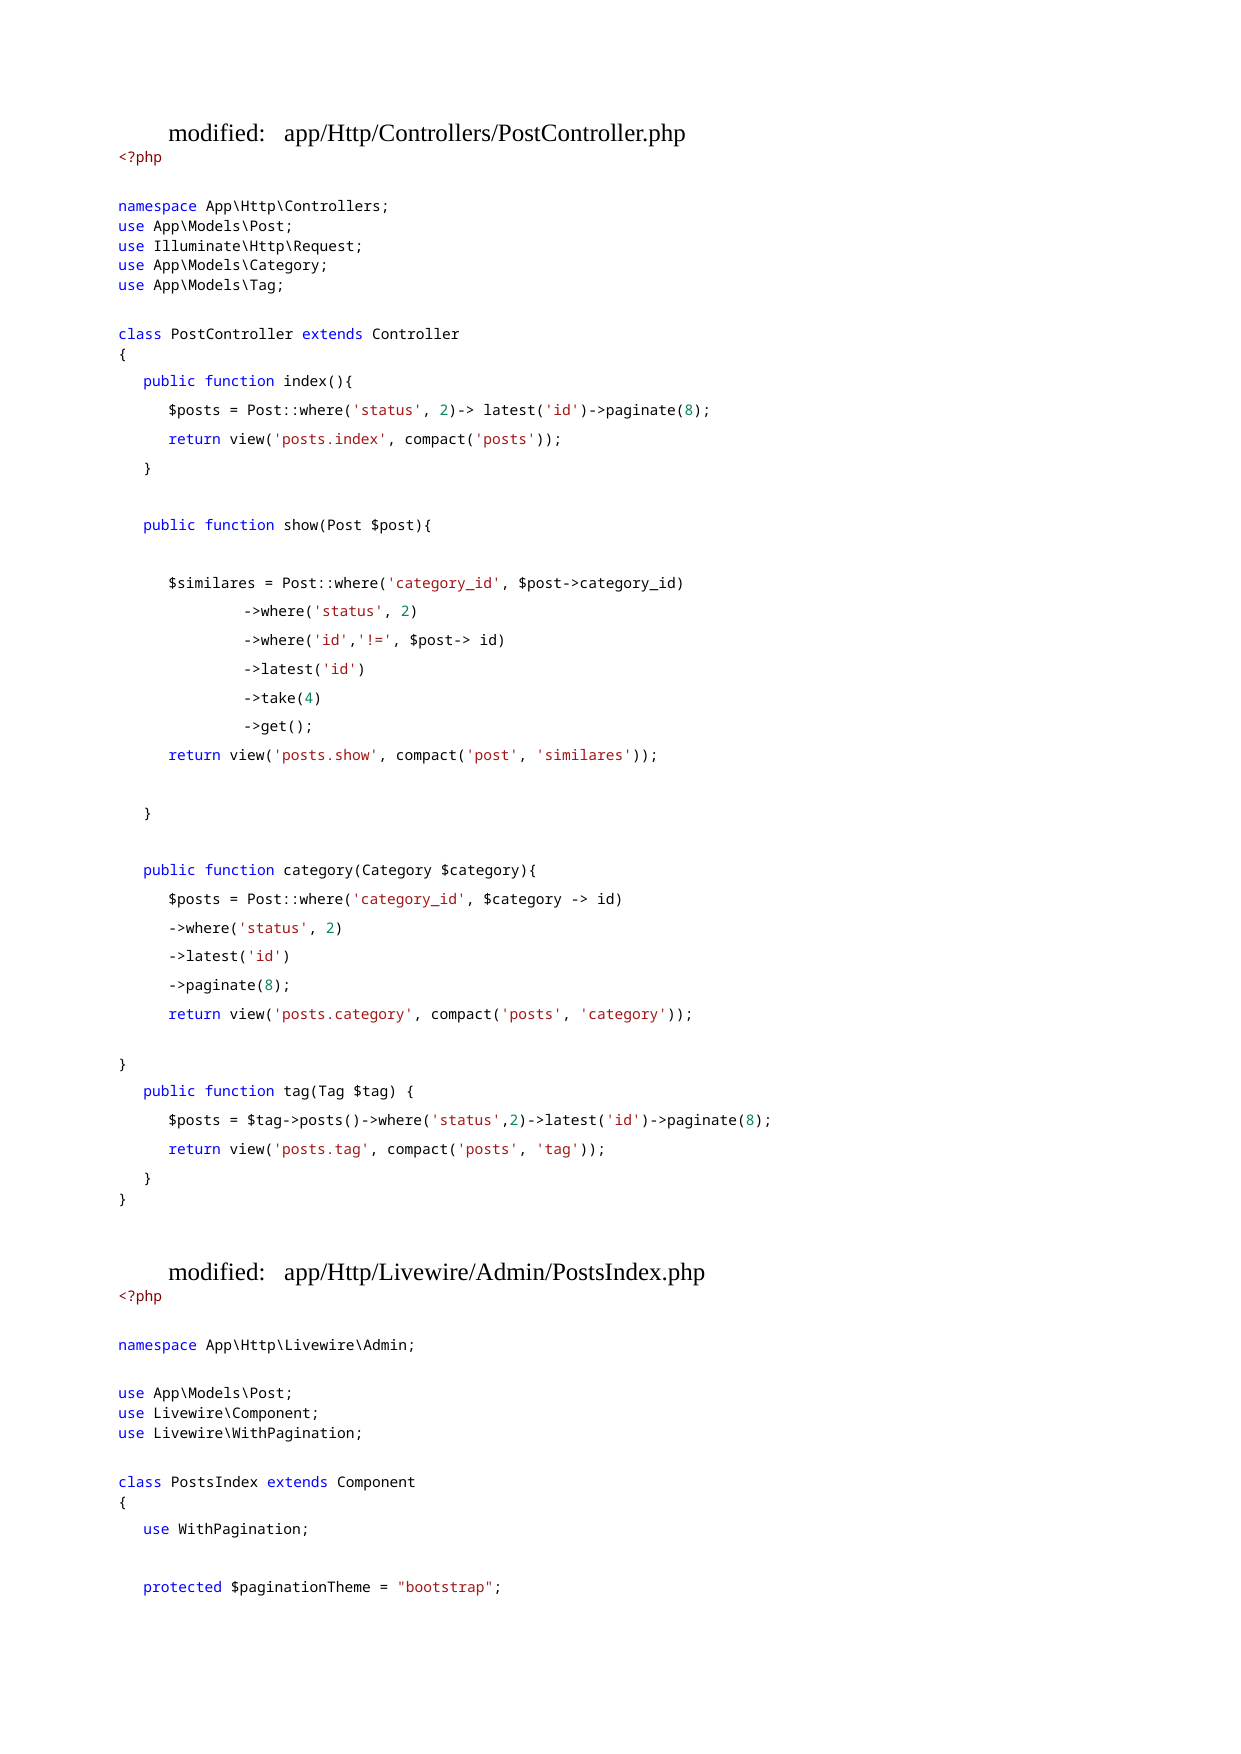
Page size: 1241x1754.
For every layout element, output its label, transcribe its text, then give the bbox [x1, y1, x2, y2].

text return view('posts.category', compact('posts', 'category')); [118, 996, 1122, 1025]
text use Livewire\Component; [118, 1403, 1122, 1423]
text use Livewire\WithPagination; [118, 1423, 1122, 1443]
text return view('posts.show', compact('post', 'similares')); [118, 737, 1122, 766]
text $posts = $tag->posts()->where('status',2)->latest('id')->paginate(8); [118, 1102, 1122, 1131]
text ->latest('id') [118, 651, 1122, 680]
text } [118, 450, 1122, 478]
text $similares = Post::where('category_id', $post->category_id) [118, 565, 1122, 593]
text ->take(4) [118, 680, 1122, 708]
text protected $paginationTheme = "bootstrap"; [118, 1569, 1122, 1597]
text } [118, 1053, 1122, 1073]
text use App\Models\Post; [118, 1383, 1122, 1403]
text use Illuminate\Http\Request; [118, 235, 1122, 255]
text namespace App\Http\Controllers; [118, 196, 1122, 215]
text ->where('id','!=', $post-> id) [118, 622, 1122, 651]
text public function show(Post $post){ [118, 507, 1122, 536]
text $posts = Post::where('status', 2)-> latest('id')->paginate(8); [118, 392, 1122, 421]
text ->where('status', 2) [118, 593, 1122, 622]
text use WithPagination; [118, 1511, 1122, 1540]
text $posts = Post::where('category_id', $category -> id) [118, 881, 1122, 910]
text return view('posts.tag', compact('posts', 'tag')); [118, 1131, 1122, 1160]
text use App\Models\Tag; [118, 275, 1122, 295]
text } [118, 1188, 1122, 1208]
text ->latest('id') [118, 938, 1122, 967]
text ->get(); [118, 708, 1122, 737]
text namespace App\Http\Livewire\Admin; [118, 1334, 1122, 1354]
text { [118, 344, 1122, 363]
text } [118, 1160, 1122, 1188]
text modified: app/Http/Controllers/PostController.php [118, 118, 1122, 147]
text ->paginate(8); [118, 967, 1122, 996]
text { [118, 1491, 1122, 1511]
text public function category(Category $category){ [118, 852, 1122, 881]
text modified: app/Http/Livewire/Admin/PostsIndex.php [118, 1257, 1122, 1286]
text } [118, 795, 1122, 823]
text use App\Models\Post; [118, 215, 1122, 235]
text public function index(){ [118, 363, 1122, 392]
text class PostsIndex extends Component [118, 1471, 1122, 1491]
text <?php [118, 1286, 1122, 1306]
text use App\Models\Category; [118, 255, 1122, 275]
text return view('posts.index', compact('posts')); [118, 421, 1122, 450]
text class PostController extends Controller [118, 324, 1122, 344]
text ->where('status', 2) [118, 910, 1122, 938]
text public function tag(Tag $tag) { [118, 1073, 1122, 1102]
text <?php [118, 147, 1122, 167]
